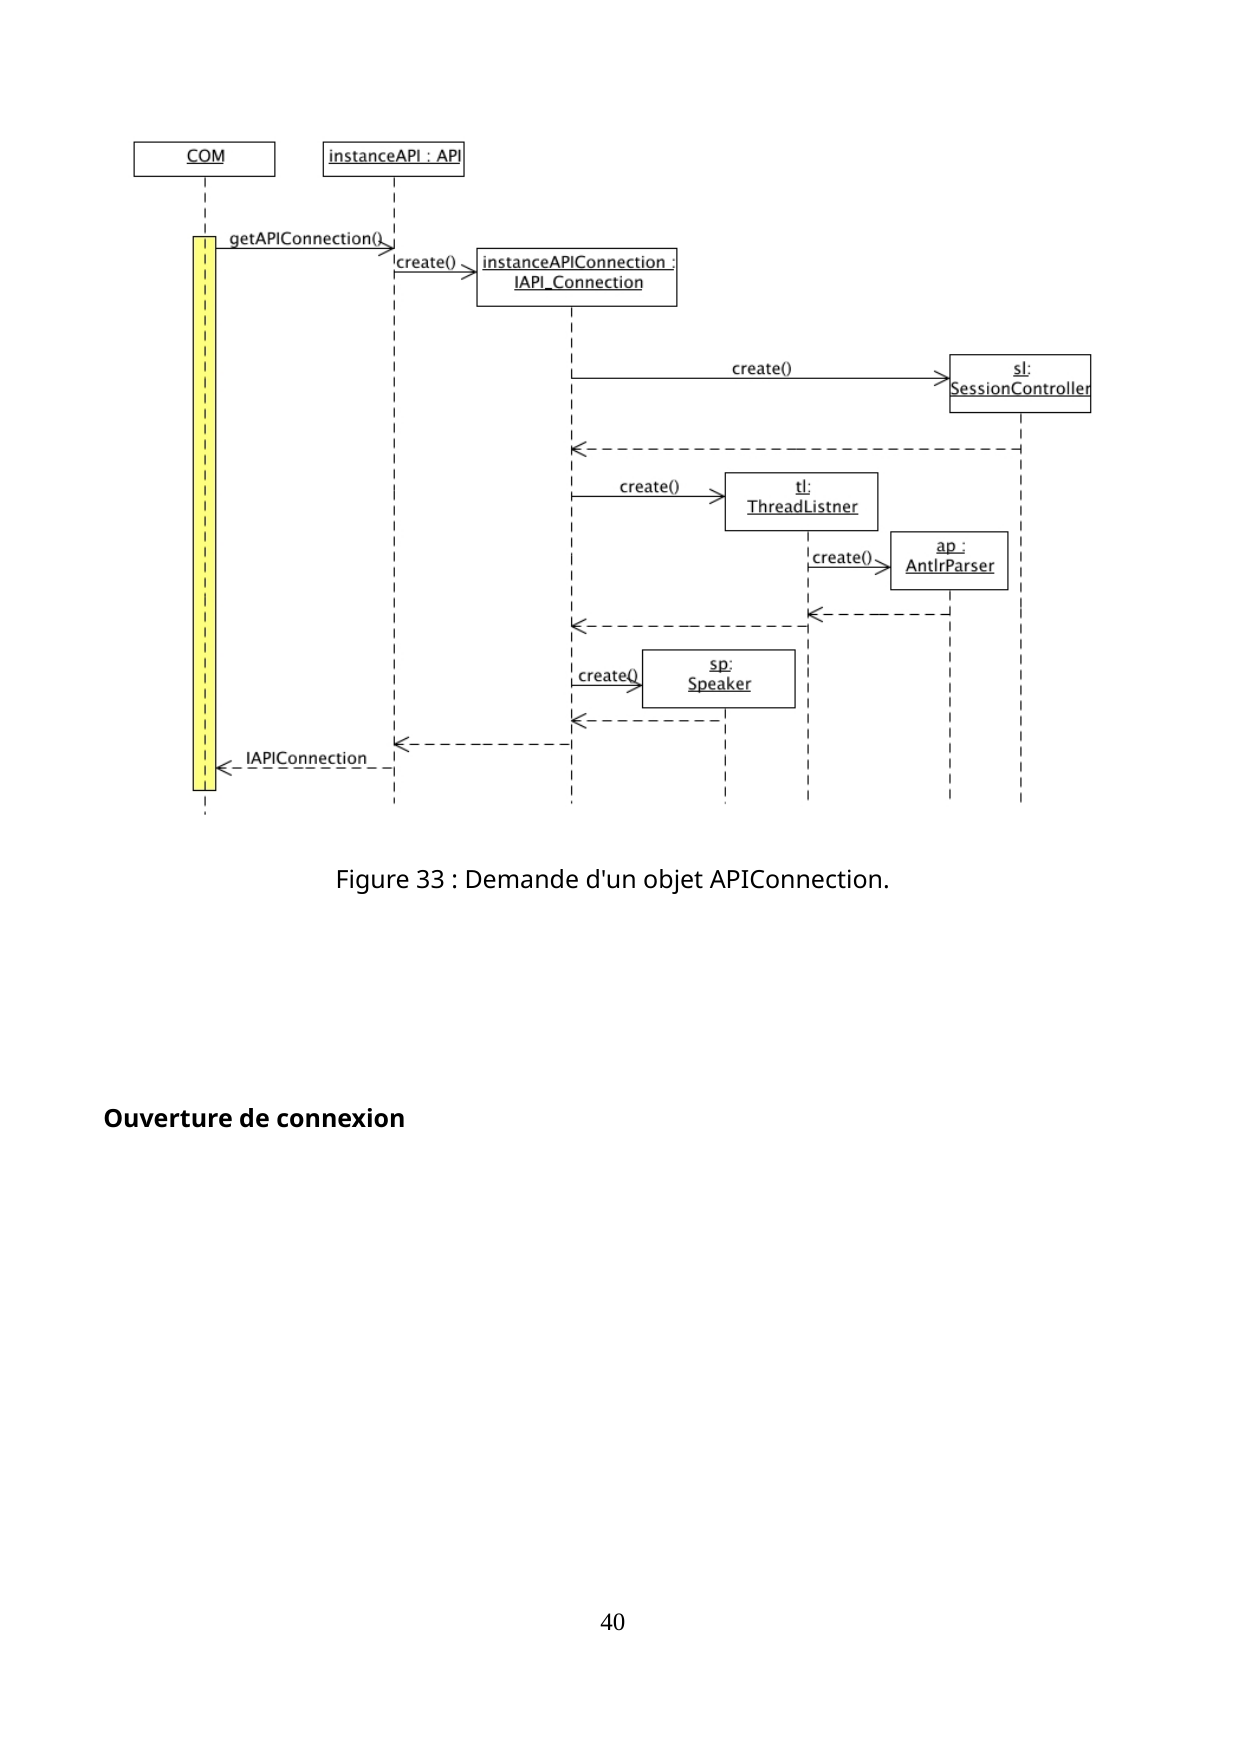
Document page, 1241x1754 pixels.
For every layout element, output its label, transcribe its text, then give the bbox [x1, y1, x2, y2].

picture [110, 118, 1115, 862]
text Ouverture de connexion [103, 1101, 1122, 1134]
text Figure 33 : Demande d'un objet APIConnection. [103, 118, 1122, 896]
